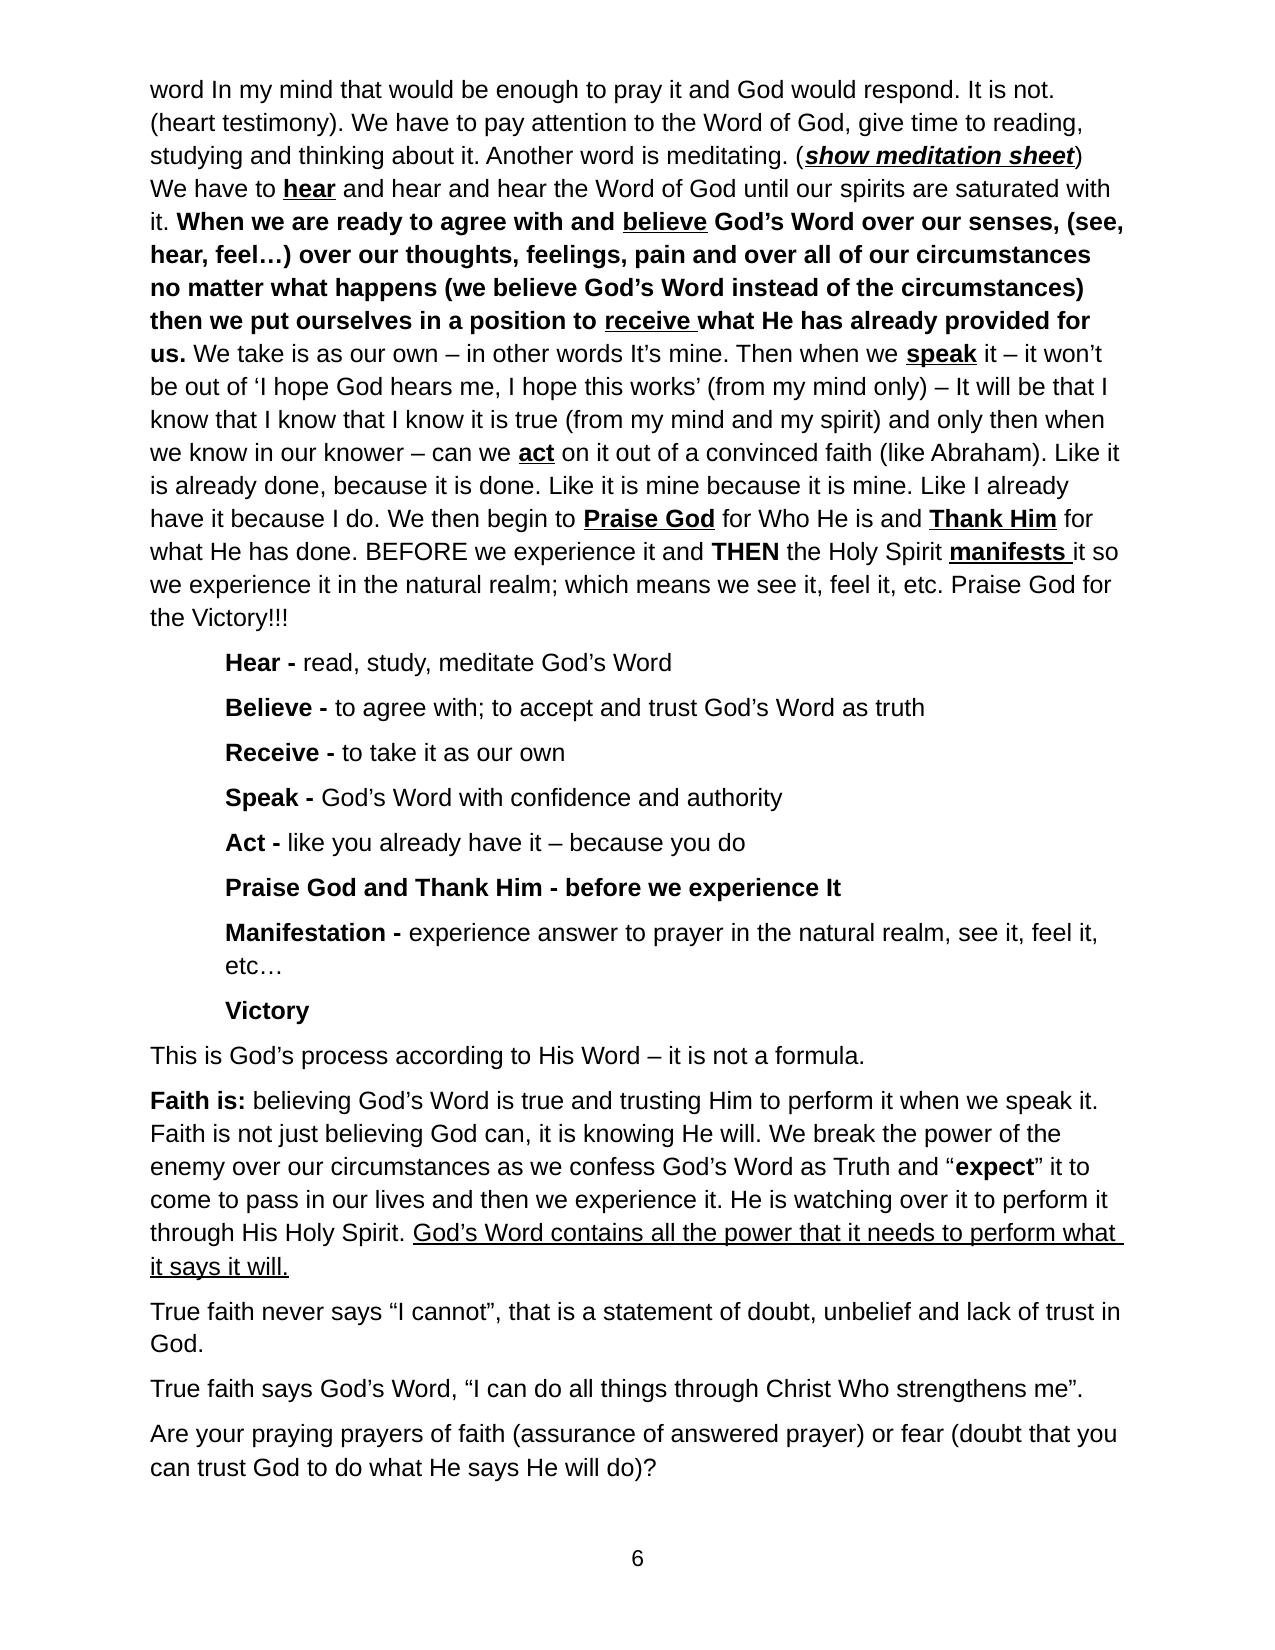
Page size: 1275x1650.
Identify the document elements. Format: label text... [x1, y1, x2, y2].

text Receive - to take it as our own [225, 738, 1125, 767]
text True faith says God’s Word, “I can do all things through Christ Who strengthens me”. [150, 1374, 1125, 1403]
text Praise God and Thank Him - before we experience It [225, 873, 1125, 902]
text This is God’s process according to His Word – it is not a formula. [150, 1041, 1125, 1070]
text Are your praying prayers of faith (assurance of answered prayer) or fear (doubt that you can trust God to do what He says He will do)? [150, 1419, 1125, 1481]
text Believe - to agree with; to accept and trust God’s Word as truth [225, 693, 1125, 722]
text Act - like you already have it – because you do [225, 828, 1125, 857]
text Faith is: believing God’s Word is true and trusting Him to perform it when we speak it. Faith is not just believing God can, it is knowing He will. We break the power of the enemy over our circumstances as we confess God’s Word as Truth and “expect” it to come to pass in our lives and then we experience it. He is watching over it to perform it through His Holy Spirit. God’s Word contains all the power that it needs to perform what it says it will. [150, 1086, 1125, 1280]
text Speak - God’s Word with confidence and authority [225, 783, 1125, 812]
text Victory [225, 996, 1125, 1025]
text True faith never says “I cannot”, that is a statement of doubt, unbelief and lack of trust in God. [150, 1296, 1125, 1358]
text word In my mind that would be enough to pray it and God would respond. It is not. (heart testimony). We have to pay attention to the Word of God, give time to reading, studying and thinking about it. Another word is meditating. (show meditation sheet) We have to hear and hear and hear the Word of God until our spirits are saturated with it. When we are ready to agree with and believe God’s Word over our senses, (see, hear, feel…) over our thoughts, feelings, pain and over all of our circumstances no matter what happens (we believe God’s Word instead of the circumstances) then we put ourselves in a position to receive what He has already provided for us. We take is as our own – in other words It’s mine. Then when we speak it – it won’t be out of ‘I hope God hears me, I hope this works’ (from my mind only) – It will be that I know that I know that I know it is true (from my mind and my spirit) and only then when we know in our knower – can we act on it out of a convinced faith (like Abraham). Like it is already done, because it is done. Like it is mine because it is mine. Like I already have it because I do. We then begin to Praise God for Who He is and Thank Him for what He has done. BEFORE we experience it and THEN the Holy Spirit manifests it so we experience it in the natural realm; which means we see it, feel it, etc. Praise God for the Victory!!! [150, 75, 1125, 632]
text Manifestation - experience answer to prayer in the natural realm, see it, feel it, etc… [225, 918, 1125, 980]
text Hear - read, study, meditate God’s Word [225, 648, 1125, 677]
